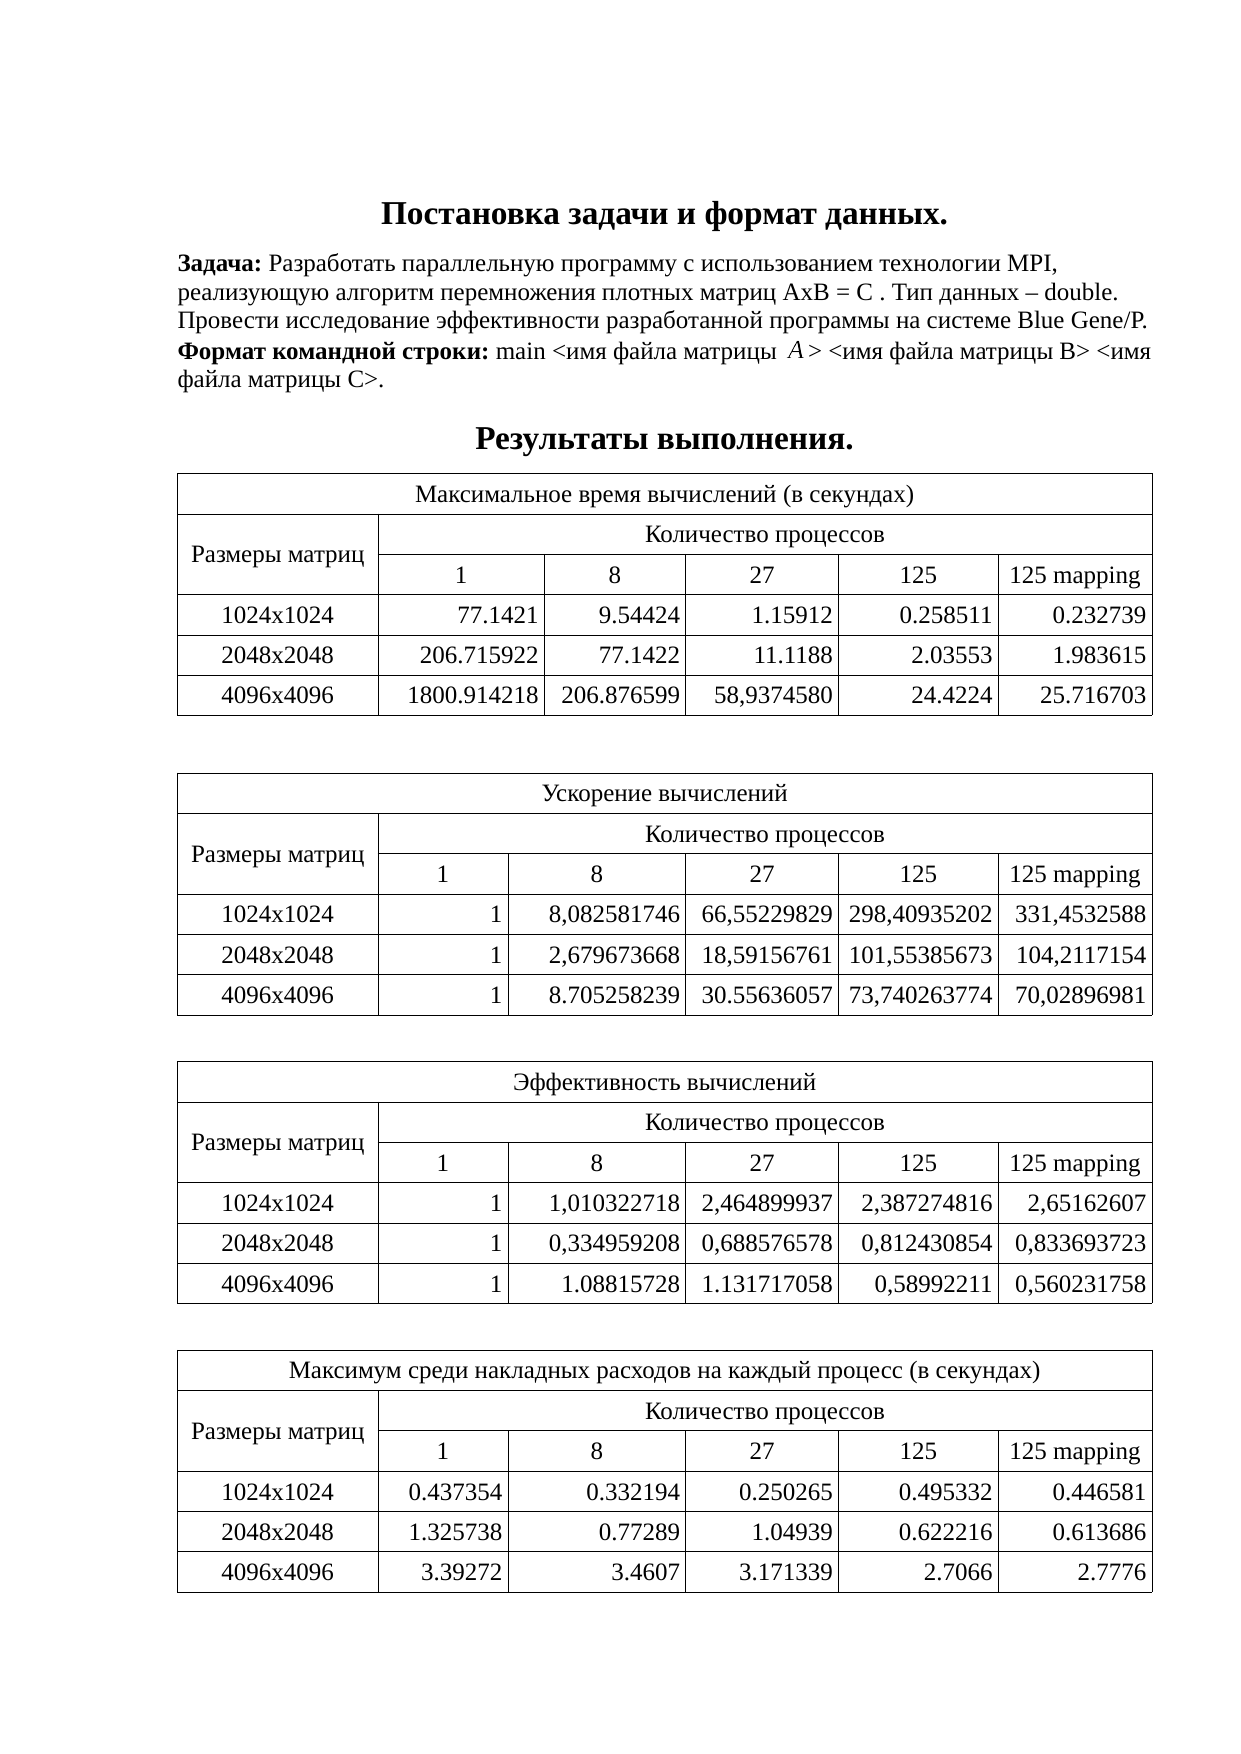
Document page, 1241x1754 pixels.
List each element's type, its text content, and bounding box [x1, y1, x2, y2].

table_cell 8,082581746 [509, 895, 685, 934]
table_cell 2.03553 [839, 636, 998, 675]
table_header Ускорение вычислений [178, 774, 1152, 813]
table_cell 1800.914218 [379, 676, 544, 715]
table_cell 1 [379, 854, 508, 894]
table_cell Размеры матриц [178, 814, 378, 894]
table_cell 8 [509, 854, 685, 894]
table_cell 1 [379, 895, 508, 934]
table_cell 101,55385673 [839, 935, 998, 974]
table_cell 1.15912 [686, 595, 838, 634]
table_cell 0,334959208 [509, 1224, 685, 1263]
table_cell 2.7776 [999, 1552, 1152, 1592]
table_cell 2,387274816 [839, 1183, 998, 1222]
table_cell 125 [839, 1143, 998, 1182]
table_cell 0.258511 [839, 595, 998, 634]
table_cell Количество процессов [379, 1391, 1152, 1430]
table_cell 73,740263774 [839, 975, 998, 1014]
table_header Максимум среди накладных расходов на каждый процесс (в секундах) [178, 1351, 1152, 1390]
table_cell 27 [686, 555, 838, 594]
table_header Эффективность вычислений [178, 1062, 1152, 1102]
table_cell 2048x2048 [178, 1224, 378, 1263]
table_cell 2,65162607 [999, 1183, 1152, 1222]
table_cell 2.7066 [839, 1552, 998, 1592]
table_cell 0.250265 [686, 1472, 838, 1511]
table_cell Количество процессов [379, 1103, 1152, 1142]
table_cell 4096x4096 [178, 1552, 378, 1592]
table_cell Количество процессов [379, 814, 1152, 853]
table_cell 206.876599 [545, 676, 685, 715]
table_cell 0.613686 [999, 1512, 1152, 1551]
table_cell 0,58992211 [839, 1264, 998, 1303]
table_cell 1,010322718 [509, 1183, 685, 1222]
table_cell 3.39272 [379, 1552, 508, 1592]
table_cell 125 mapping [999, 1143, 1152, 1182]
table_cell 77.1422 [545, 636, 685, 675]
table_cell 0.437354 [379, 1472, 508, 1511]
table_cell 11.1188 [686, 636, 838, 675]
table_cell Размеры матриц [178, 1103, 378, 1182]
table_cell 25.716703 [999, 676, 1152, 715]
table_cell 125 mapping [999, 1431, 1152, 1471]
table_cell 1.04939 [686, 1512, 838, 1551]
subtitle Результаты выполнения. [177, 418, 1152, 457]
table_cell 58,9374580 [686, 676, 838, 715]
table_cell 0.446581 [999, 1472, 1152, 1511]
table_cell 3.171339 [686, 1552, 838, 1592]
table_cell 0,560231758 [999, 1264, 1152, 1303]
table_cell 1 [379, 1143, 508, 1182]
table_cell 0.77289 [509, 1512, 685, 1551]
table_cell 8 [509, 1143, 685, 1182]
table_cell 125 mapping [999, 555, 1152, 594]
table_cell Количество процессов [379, 515, 1152, 554]
table_cell 298,40935202 [839, 895, 998, 934]
table_cell 77.1421 [379, 595, 544, 634]
table_cell 0.495332 [839, 1472, 998, 1511]
table_cell 104,2117154 [999, 935, 1152, 974]
table_cell 4096x4096 [178, 1264, 378, 1303]
table_cell 1.325738 [379, 1512, 508, 1551]
table_cell 1024x1024 [178, 595, 378, 634]
table_cell 1024x1024 [178, 895, 378, 934]
table_cell Размеры матриц [178, 1391, 378, 1471]
table_header Максимальное время вычислений (в секундах) [178, 474, 1152, 513]
table_cell 1 [379, 1224, 508, 1263]
table_cell 30.55636057 [686, 975, 838, 1014]
table_cell 0.332194 [509, 1472, 685, 1511]
table_cell 70,02896981 [999, 975, 1152, 1014]
table_cell 1 [379, 935, 508, 974]
table_cell 66,55229829 [686, 895, 838, 934]
table_cell 1.131717058 [686, 1264, 838, 1303]
table_cell 27 [686, 854, 838, 894]
table_cell Размеры матриц [178, 515, 378, 594]
table_cell 0,812430854 [839, 1224, 998, 1263]
table_cell 18,59156761 [686, 935, 838, 974]
table_cell 8 [545, 555, 685, 594]
table_cell 1 [379, 1183, 508, 1222]
table_cell 1 [379, 975, 508, 1014]
table_cell 1 [379, 1264, 508, 1303]
table_cell 1.08815728 [509, 1264, 685, 1303]
subtitle Постановка задачи и формат данных. [177, 193, 1152, 231]
text Формат командной строки: main <имя файла матрицы > <имя файла матрицы B> <имя файла матрицы С>. [177, 334, 1152, 393]
table_cell 1 [379, 1431, 508, 1471]
table_cell 27 [686, 1143, 838, 1182]
table_cell 0.232739 [999, 595, 1152, 634]
table_cell 4096x4096 [178, 975, 378, 1014]
table_cell 206.715922 [379, 636, 544, 675]
table_cell 1 [379, 555, 544, 594]
table_cell 1024x1024 [178, 1472, 378, 1511]
table_cell 27 [686, 1431, 838, 1471]
table_cell 2048x2048 [178, 1512, 378, 1551]
table_cell 1.983615 [999, 636, 1152, 675]
table_cell 125 [839, 1431, 998, 1471]
table_cell 1024x1024 [178, 1183, 378, 1222]
table_cell 2048x2048 [178, 636, 378, 675]
table_cell 3.4607 [509, 1552, 685, 1592]
table_cell 2,679673668 [509, 935, 685, 974]
table_cell 2,464899937 [686, 1183, 838, 1222]
table_cell 2048x2048 [178, 935, 378, 974]
table_cell 9.54424 [545, 595, 685, 634]
table_cell 0,833693723 [999, 1224, 1152, 1263]
table_cell 125 mapping [999, 854, 1152, 894]
table_cell 24.4224 [839, 676, 998, 715]
table_cell 125 [839, 854, 998, 894]
table_cell 0.622216 [839, 1512, 998, 1551]
table_cell 8 [509, 1431, 685, 1471]
table_cell 4096x4096 [178, 676, 378, 715]
table_cell 8.705258239 [509, 975, 685, 1014]
table_cell 331,4532588 [999, 895, 1152, 934]
table_cell 125 [839, 555, 998, 594]
text Задача: Разработать параллельную программу с использованием технологии MPI, реализующую алгоритм перемножения плотных матриц AхB = C . Тип данных – double. Провести исследование эффективности разработанной программы на системе Blue Gene/P. [177, 248, 1152, 334]
table_cell 0,688576578 [686, 1224, 838, 1263]
